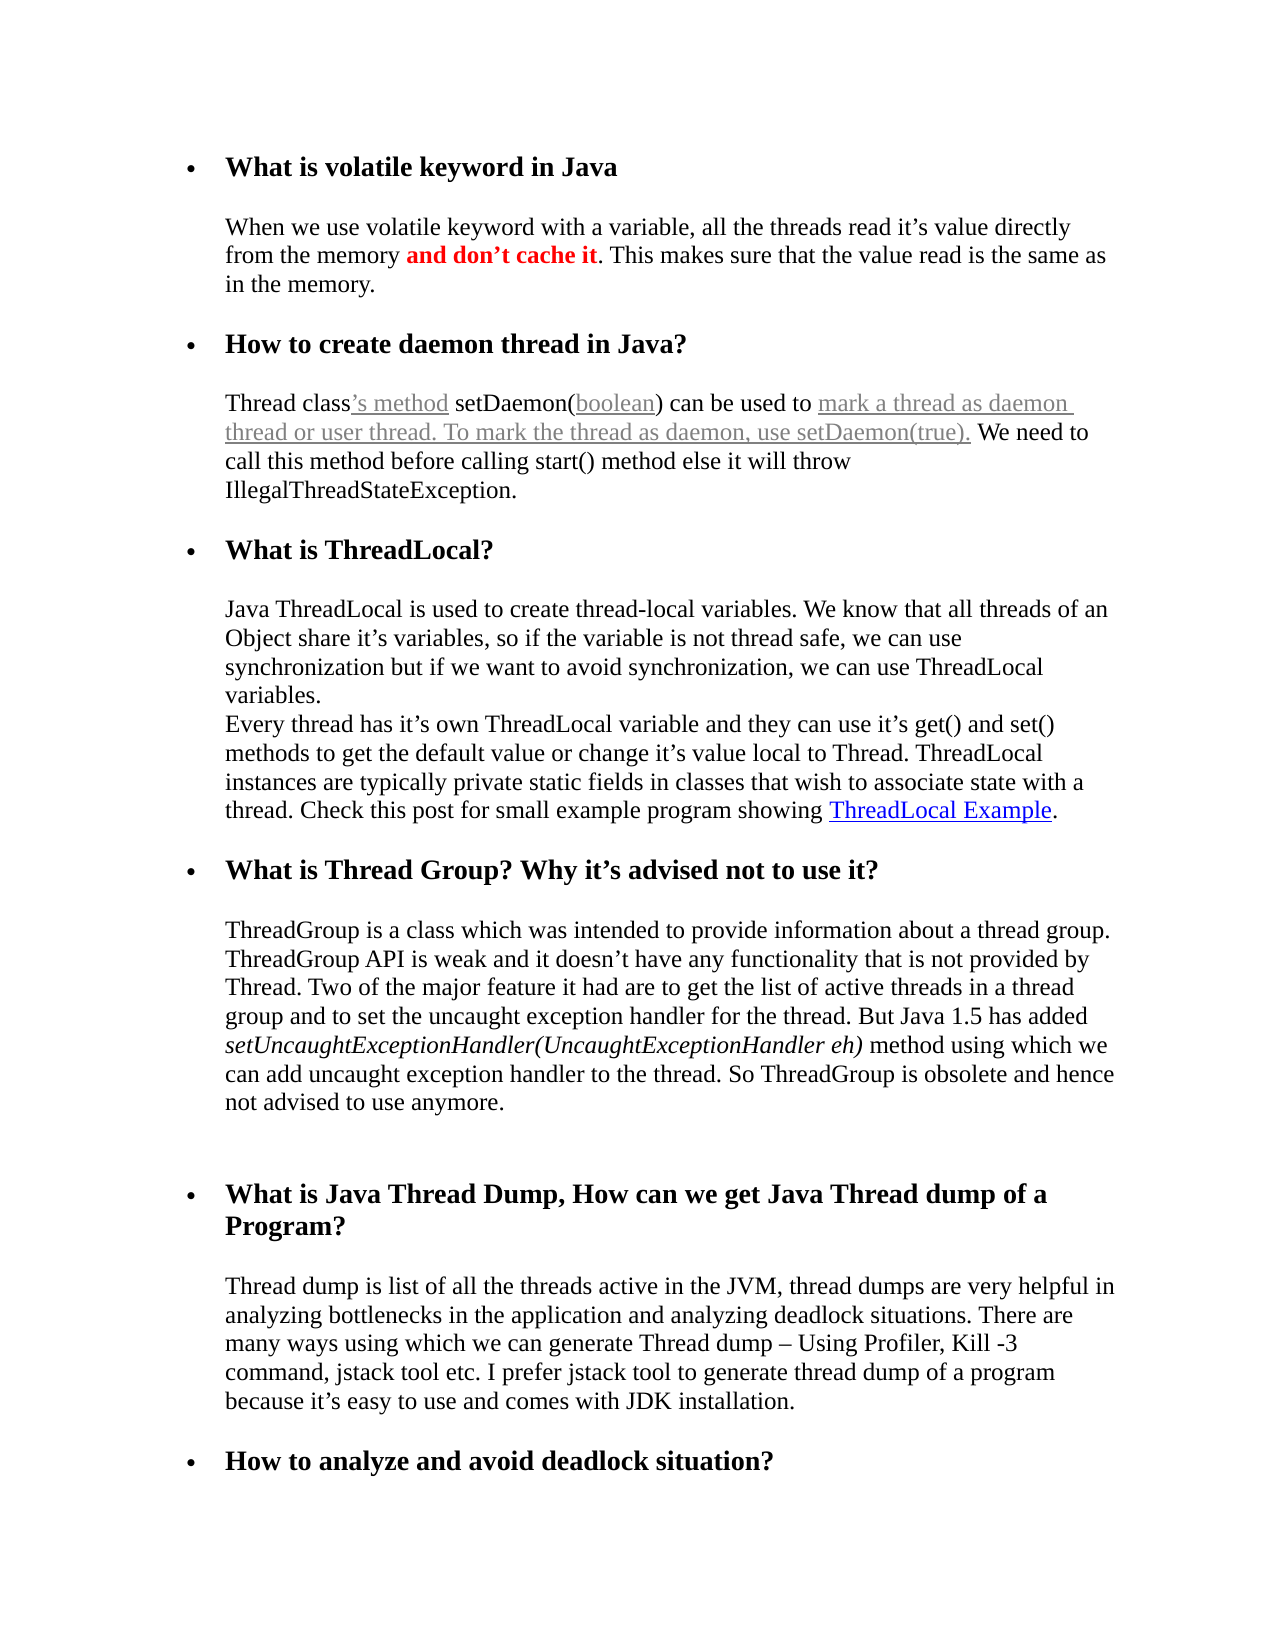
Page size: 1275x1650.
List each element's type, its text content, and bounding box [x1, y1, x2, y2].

text Thread class’s method setDaemon(boolean) can be used to mark a thread as daemon thread or user thread. To mark the thread as daemon, use setDaemon(true). We need to call this method before calling start() method else it will throw IllegalThreadStateException. [225, 388, 1125, 503]
text Java ThreadLocal is used to create thread-local variables. We know that all threads of an Object share it’s variables, so if the variable is not thread safe, we can use synchronization but if we want to avoid synchronization, we can use ThreadLocal variables. Every thread has it’s own ThreadLocal variable and they can use it’s get() and set() methods to get the default value or change it’s value local to Thread. ThreadLocal instances are typically private static fields in classes that wish to associate state with a thread. Check this post for small example program showing ThreadLocal Example. [225, 594, 1125, 824]
subtitle How to analyze and avoid deadlock situation? [187, 1444, 1125, 1476]
subtitle How to create daemon thread in Java? [187, 327, 1125, 359]
text Thread dump is list of all the threads active in the JVM, thread dumps are very helpful in analyzing bottlenecks in the application and analyzing deadlock situations. There are many ways using which we can generate Thread dump – Using Profiler, Kill -3 command, jstack tool etc. I prefer jstack tool to generate thread dump of a program because it’s easy to use and comes with JDK installation. [225, 1271, 1125, 1415]
subtitle What is Thread Group? Why it’s advised not to use it? [187, 853, 1125, 886]
subtitle What is volatile keyword in Java [187, 150, 1125, 182]
text When we use volatile keyword with a variable, all the threads read it’s value directly from the memory and don’t cache it. This makes sure that the value read is the same as in the memory. [225, 212, 1125, 298]
subtitle What is ThreadLocal? [187, 533, 1125, 565]
text ThreadGroup is a class which was intended to provide information about a thread group. ThreadGroup API is weak and it doesn’t have any functionality that is not provided by Thread. Two of the major feature it had are to get the list of active threads in a thread group and to set the uncaught exception handler for the thread. But Java 1.5 has added setUncaughtExceptionHandler(UncaughtExceptionHandler eh) method using which we can add uncaught exception handler to the thread. So ThreadGroup is obsolete and hence not advised to use anymore. [225, 915, 1125, 1116]
subtitle What is Java Thread Dump, How can we get Java Thread dump of a Program? [187, 1177, 1125, 1242]
